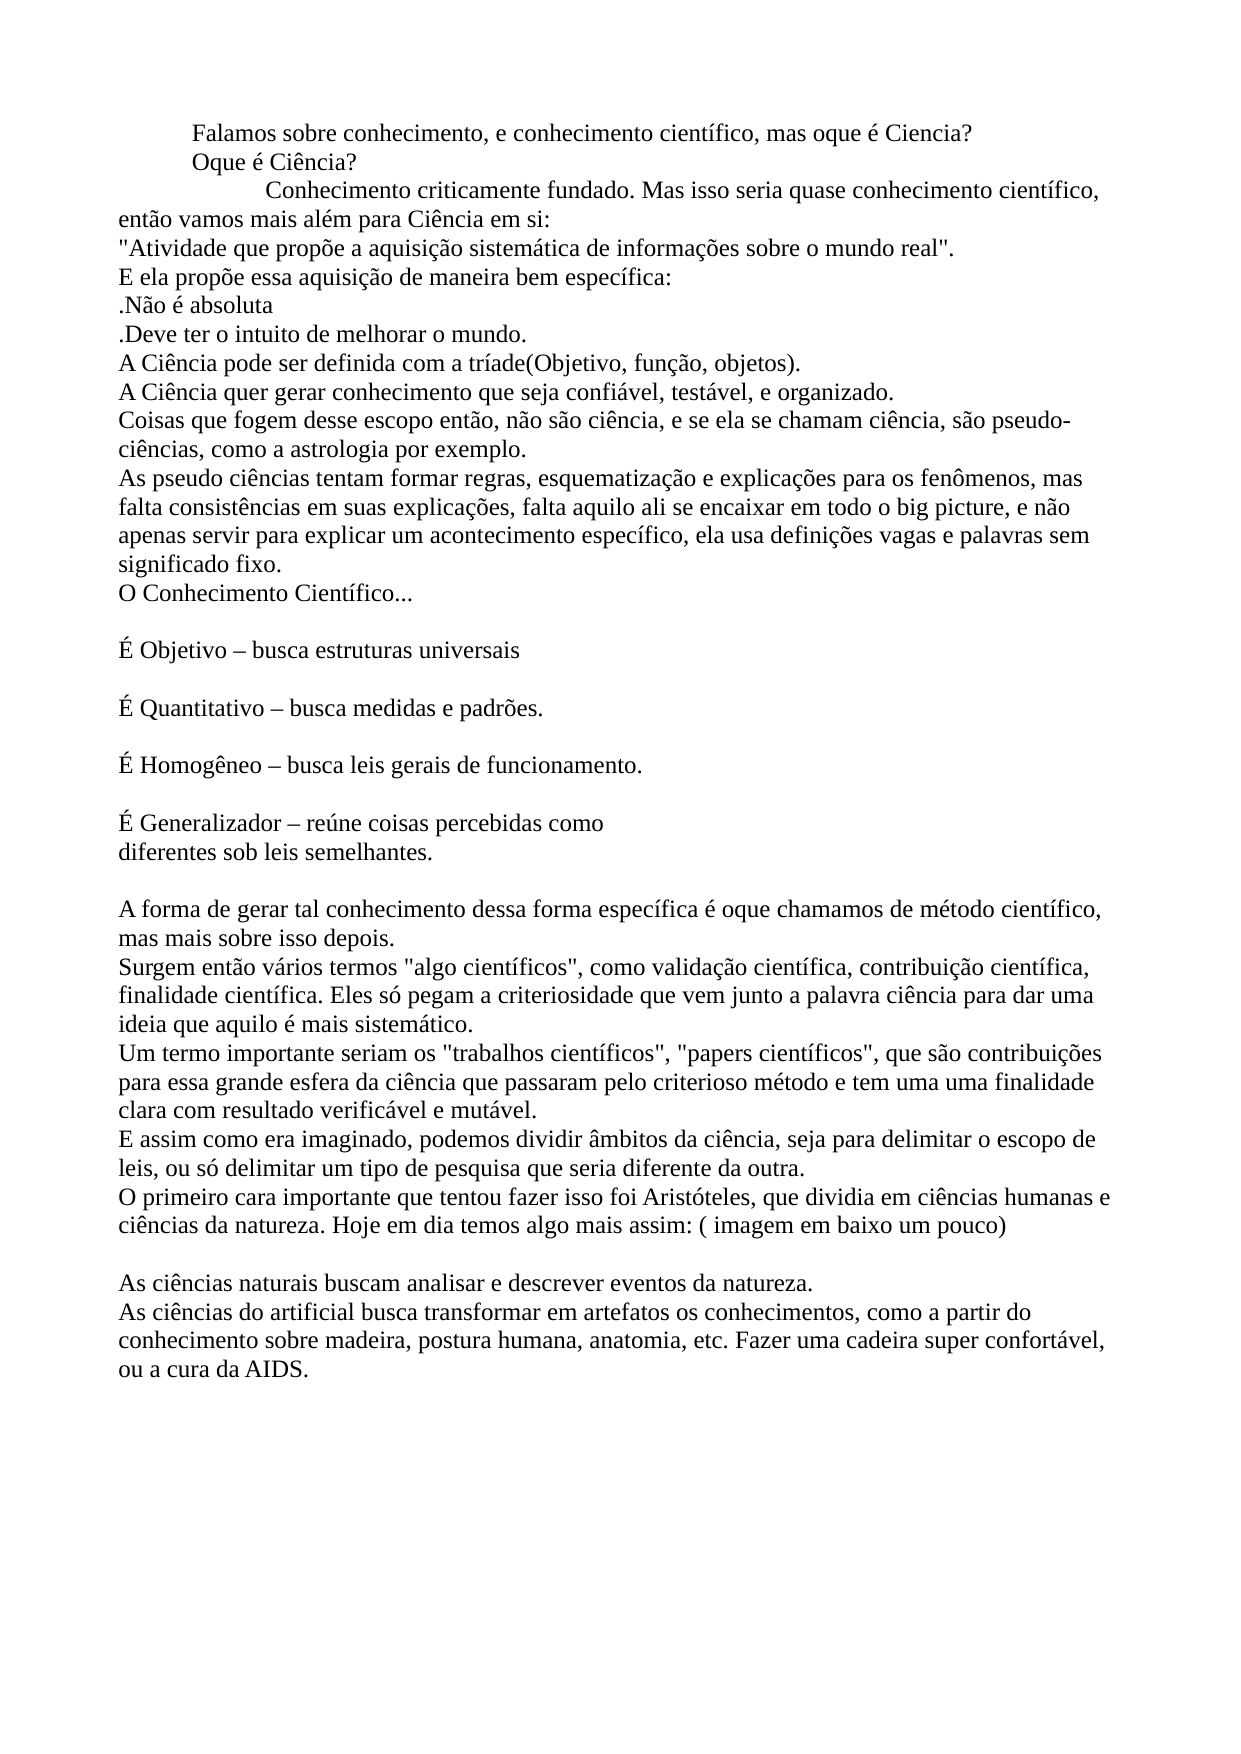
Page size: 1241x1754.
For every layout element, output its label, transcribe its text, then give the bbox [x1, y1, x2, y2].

text Conhecimento criticamente fundado. Mas isso seria quase conhecimento científico, então vamos mais além para Ciência em si: [118, 176, 1122, 233]
text Oque é Ciência? [118, 147, 1122, 176]
text É Homogêneo – busca leis gerais de funcionamento. [118, 751, 1122, 779]
text A forma de gerar tal conhecimento dessa forma específica é oque chamamos de método científico, mas mais sobre isso depois. [118, 894, 1122, 952]
text As ciências do artificial busca transformar em artefatos os conhecimentos, como a partir do conhecimento sobre madeira, postura humana, anatomia, etc. Fazer uma cadeira super confortável, ou a cura da AIDS. [118, 1297, 1122, 1383]
text Coisas que fogem desse escopo então, não são ciência, e se ela se chamam ciência, são pseudo-ciências, como a astrologia por exemplo. [118, 406, 1122, 463]
text A Ciência quer gerar conhecimento que seja confiável, testável, e organizado. [118, 377, 1122, 406]
text A Ciência pode ser definida com a tríade(Objetivo, função, objetos). [118, 348, 1122, 377]
text Falamos sobre conhecimento, e conhecimento científico, mas oque é Ciencia? [118, 118, 1122, 147]
text O primeiro cara importante que tentou fazer isso foi Aristóteles, que dividia em ciências humanas e ciências da natureza. Hoje em dia temos algo mais assim: ( imagem em baixo um pouco) [118, 1182, 1122, 1239]
text É Quantitativo – busca medidas e padrões. [118, 693, 1122, 722]
text diferentes sob leis semelhantes. [118, 837, 1122, 866]
text É Generalizador – reúne coisas percebidas como [118, 808, 1122, 837]
text Um termo importante seriam os "trabalhos científicos", "papers científicos", que são contribuições para essa grande esfera da ciência que passaram pelo criterioso método e tem uma uma finalidade clara com resultado verificável e mutável. [118, 1038, 1122, 1124]
text .Não é absoluta [118, 291, 1122, 319]
text As ciências naturais buscam analisar e descrever eventos da natureza. [118, 1268, 1122, 1297]
text "Atividade que propõe a aquisição sistemática de informações sobre o mundo real". [118, 233, 1122, 262]
text E assim como era imaginado, podemos dividir âmbitos da ciência, seja para delimitar o escopo de leis, ou só delimitar um tipo de pesquisa que seria diferente da outra. [118, 1124, 1122, 1182]
text É Objetivo – busca estruturas universais [118, 636, 1122, 664]
text .Deve ter o intuito de melhorar o mundo. [118, 319, 1122, 348]
text O Conhecimento Científico... [118, 578, 1122, 607]
text As pseudo ciências tentam formar regras, esquematização e explicações para os fenômenos, mas falta consistências em suas explicações, falta aquilo ali se encaixar em todo o big picture, e não apenas servir para explicar um acontecimento específico, ela usa definições vagas e palavras sem significado fixo. [118, 463, 1122, 578]
text E ela propõe essa aquisição de maneira bem específica: [118, 262, 1122, 291]
text Surgem então vários termos "algo científicos", como validação científica, contribuição científica, finalidade científica. Eles só pegam a criteriosidade que vem junto a palavra ciência para dar uma ideia que aquilo é mais sistemático. [118, 952, 1122, 1038]
